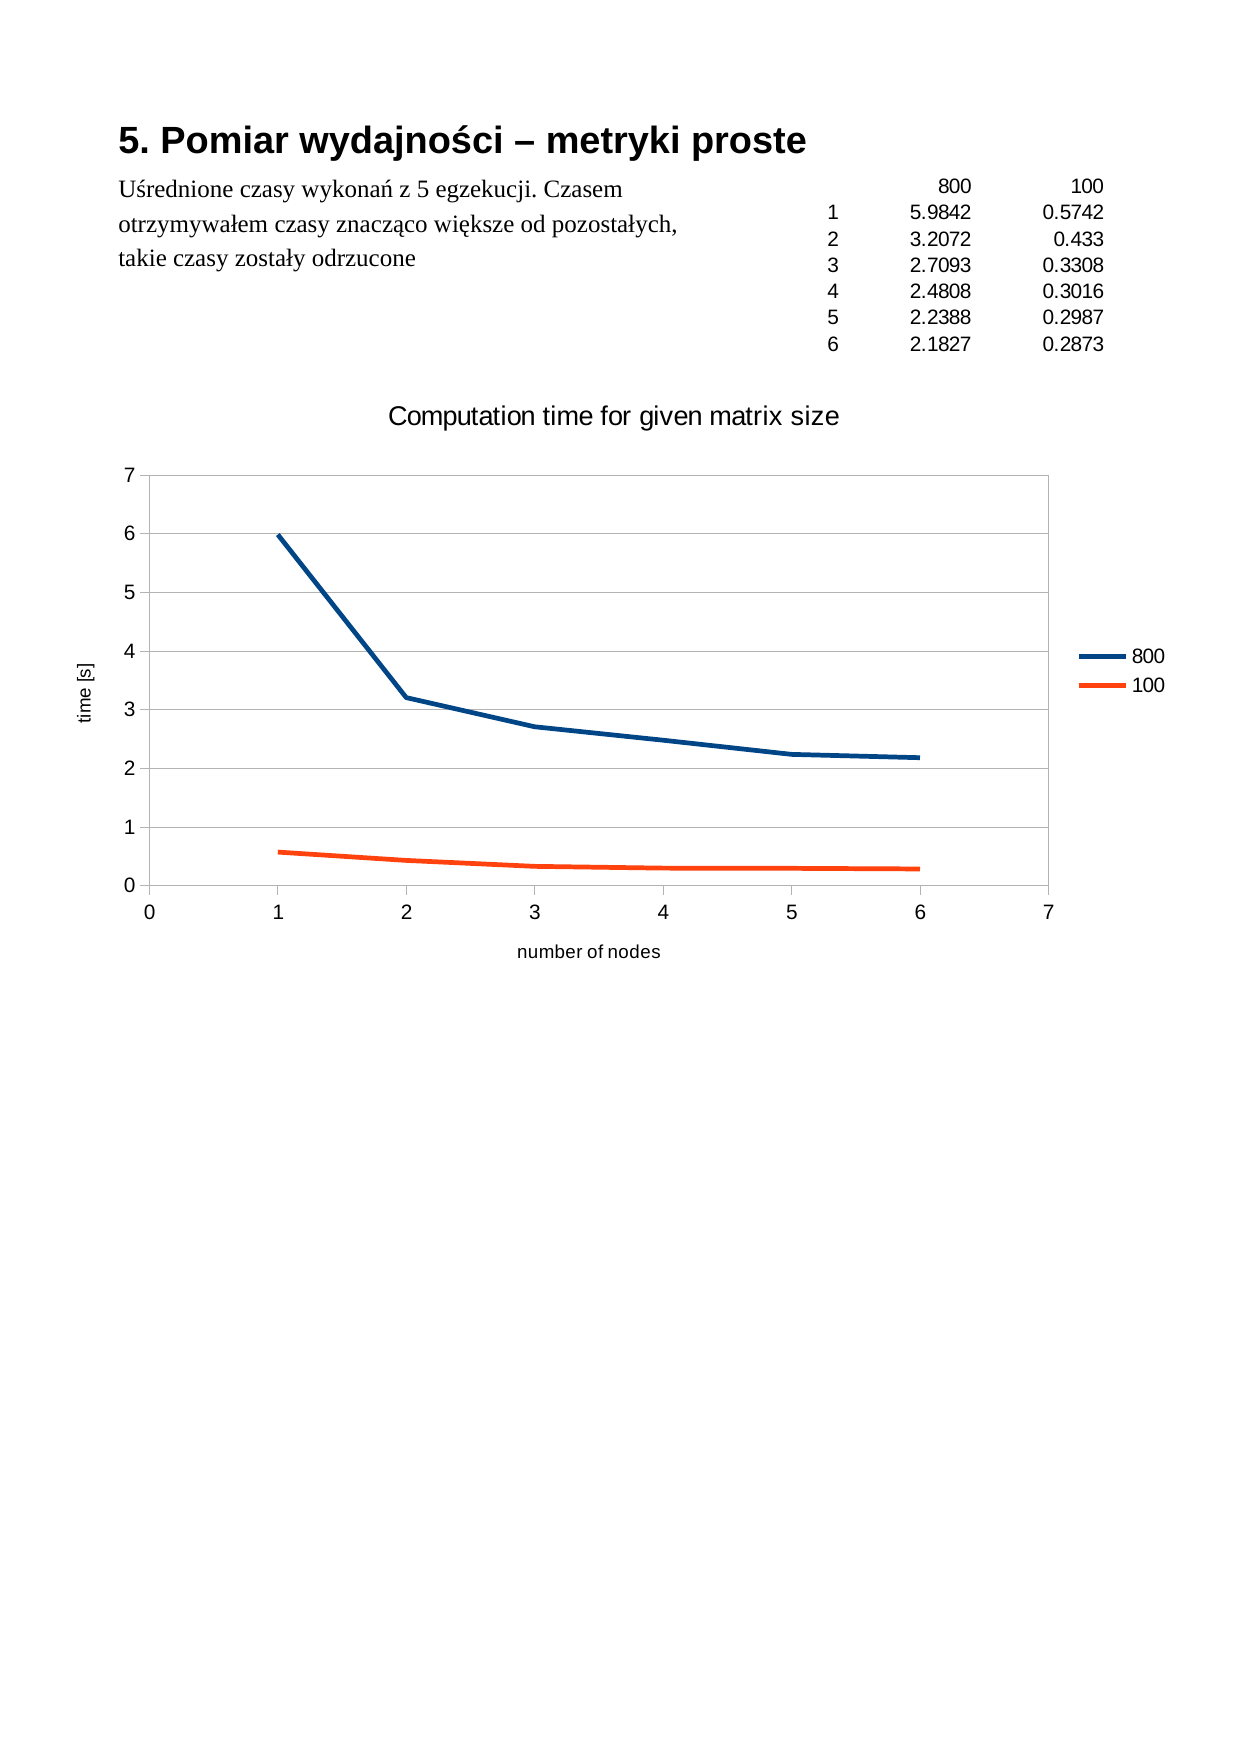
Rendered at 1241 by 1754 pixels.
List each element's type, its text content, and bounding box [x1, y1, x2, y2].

subtitle 5. Pomiar wydajności – metryki proste [118, 118, 1122, 162]
text Uśrednione czasy wykonań z 5 egzekucji. Czasem otrzymywałem czasy znacząco większe od pozostałych, takie czasy zostały odrzucone [118, 174, 1122, 272]
